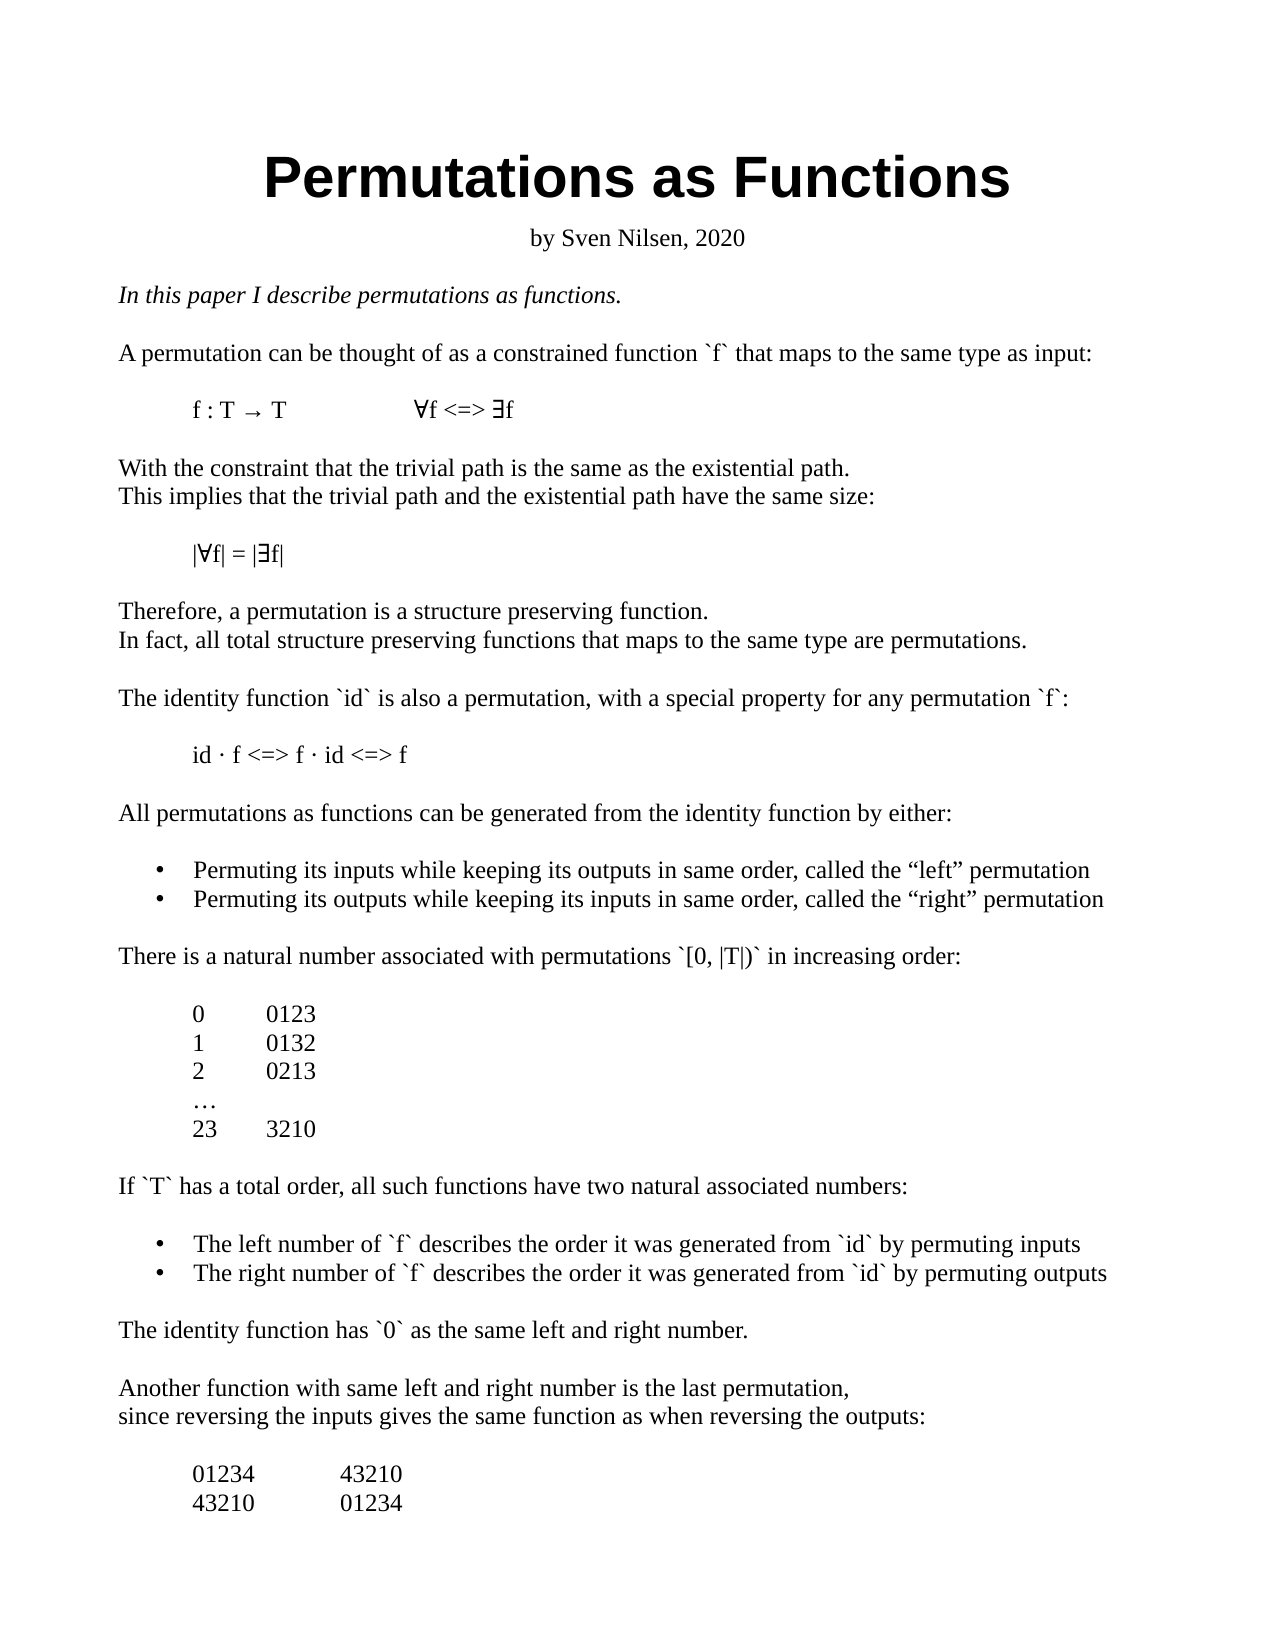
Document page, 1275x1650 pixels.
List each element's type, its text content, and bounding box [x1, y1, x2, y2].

text by Sven Nilsen, 2020 [118, 223, 1157, 251]
text All permutations as functions can be generated from the identity function by either: [118, 798, 1157, 826]
text 0 0123 [118, 999, 1157, 1028]
text 1 0132 [118, 1028, 1157, 1056]
text 23 3210 [118, 1114, 1157, 1143]
text With the constraint that the trivial path is the same as the existential path. [118, 453, 1157, 481]
text 01234 43210 [118, 1459, 1157, 1488]
text In fact, all total structure preserving functions that maps to the same type are permutations. [118, 625, 1157, 654]
text f : T → T ∀f <=> ∃f [118, 395, 1157, 424]
text There is a natural number associated with permutations `[0, |T|)` in increasing order: [118, 941, 1157, 970]
text The identity function has `0` as the same left and right number. [118, 1315, 1157, 1344]
text Another function with same left and right number is the last permutation, since reversing the inputs gives the same function as when reversing the outputs: [118, 1373, 1157, 1430]
text |∀f| = |∃f| [118, 539, 1157, 568]
list The right number of `f` describes the order it was generated from `id` by permuting outputs [156, 1258, 1157, 1286]
text The identity function `id` is also a permutation, with a special property for any permutation `f`: [118, 683, 1157, 711]
text 43210 01234 [118, 1488, 1157, 1516]
list The left number of `f` describes the order it was generated from `id` by permuting inputs [156, 1229, 1157, 1258]
title Permutations as Functions [118, 143, 1157, 210]
list Permuting its outputs while keeping its inputs in same order, called the “right” permutation [156, 884, 1157, 913]
list Permuting its inputs while keeping its outputs in same order, called the “left” permutation [156, 855, 1157, 884]
text … [118, 1085, 1157, 1114]
text id · f <=> f · id <=> f [118, 740, 1157, 769]
text This implies that the trivial path and the existential path have the same size: [118, 481, 1157, 510]
text If `T` has a total order, all such functions have two natural associated numbers: [118, 1171, 1157, 1200]
text A permutation can be thought of as a constrained function `f` that maps to the same type as input: [118, 338, 1157, 366]
text In this paper I describe permutations as functions. [118, 280, 1157, 309]
text 2 0213 [118, 1056, 1157, 1085]
text Therefore, a permutation is a structure preserving function. [118, 596, 1157, 625]
